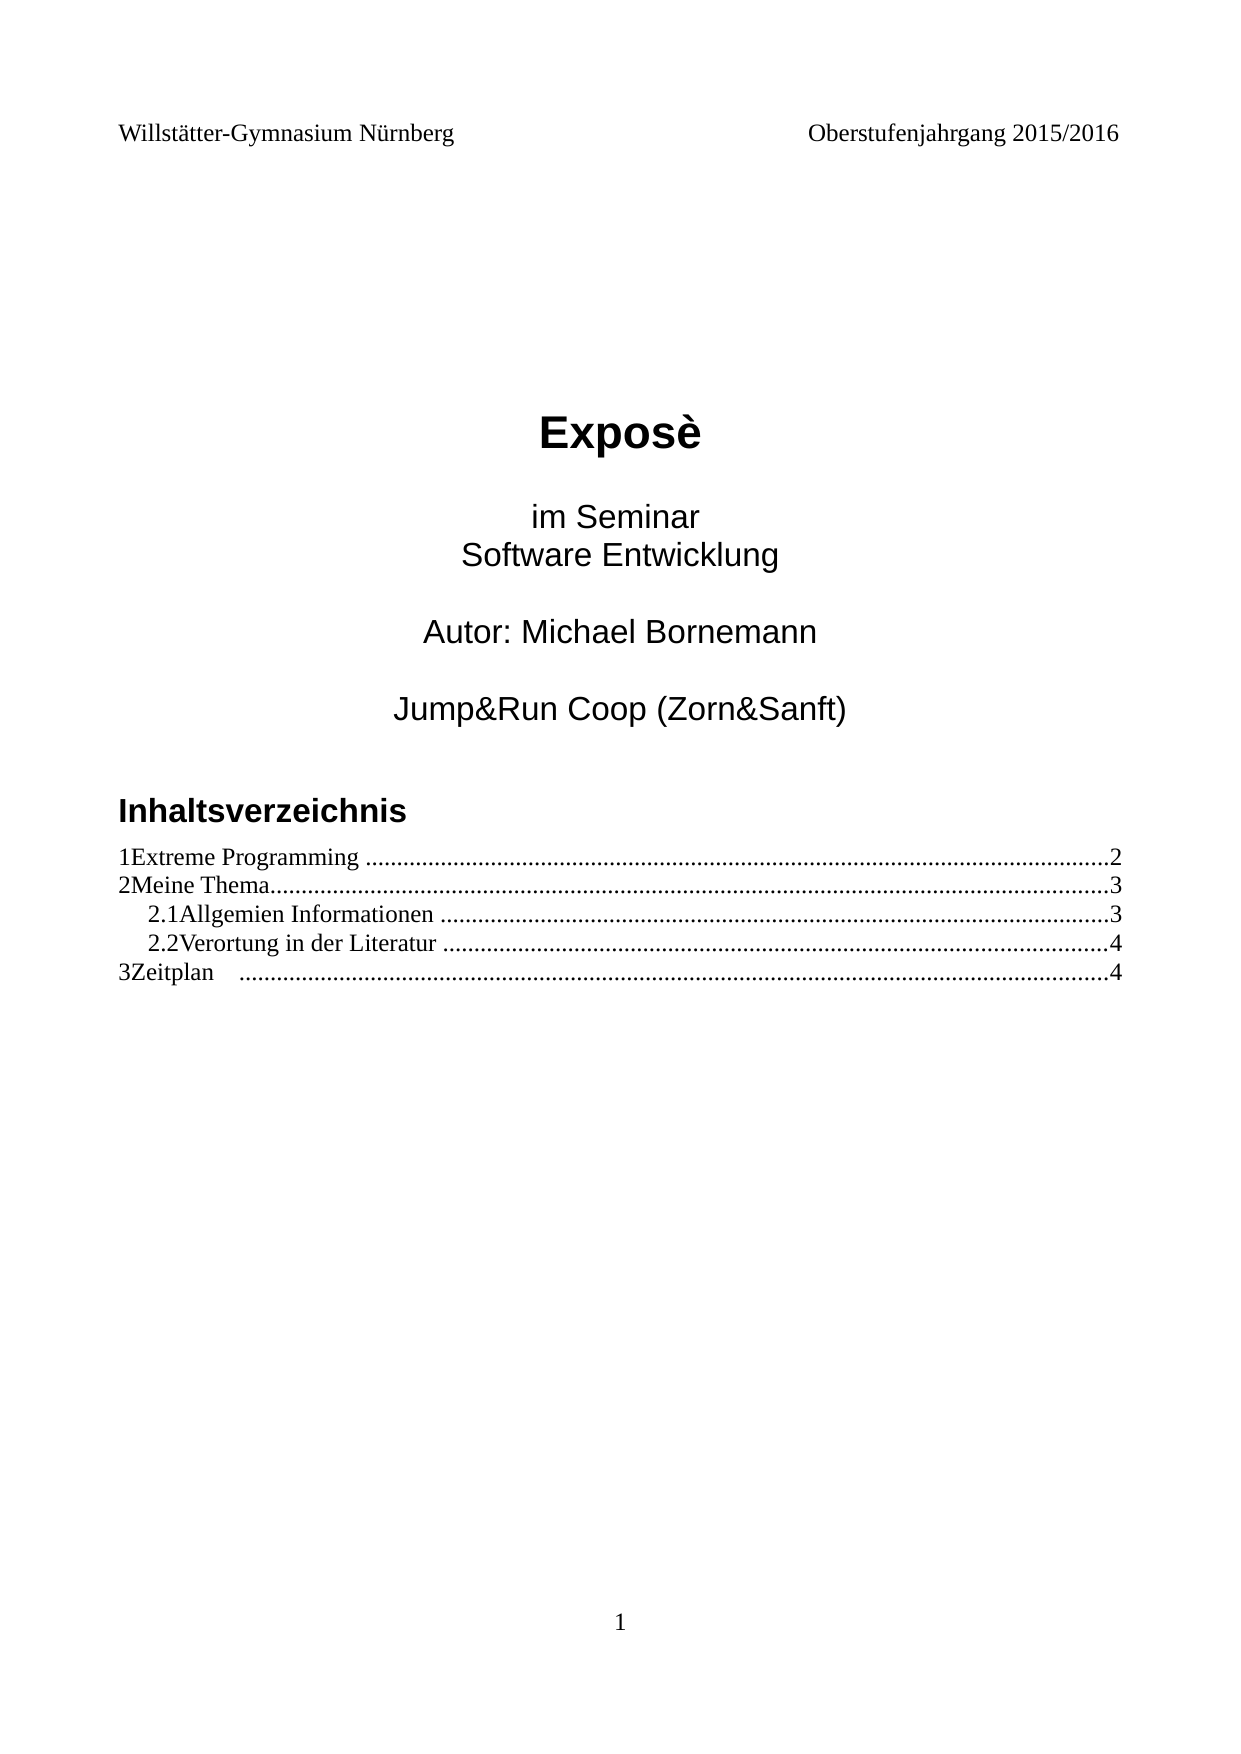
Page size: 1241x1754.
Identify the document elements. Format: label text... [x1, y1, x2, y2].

text Exposè [118, 406, 1122, 458]
text Willstätter-Gymnasium Nürnberg Oberstufenjahrgang 2015/2016 [118, 118, 1122, 147]
text Software Entwicklung [118, 535, 1122, 574]
text 2Meine Thema 3 [118, 871, 1122, 899]
text 3Zeitplan 4 [118, 957, 1122, 986]
text 2.2Verortung in der Literatur 4 [148, 928, 1122, 957]
text 2.1Allgemien Informationen 3 [148, 899, 1122, 928]
text Jump&Run Coop (Zorn&Sanft) [118, 689, 1122, 727]
subtitle Inhaltsverzeichnis [118, 791, 1122, 829]
text im Seminar [118, 497, 1122, 535]
text 1Extreme Programming 2 [118, 842, 1122, 871]
text Autor: Michael Bornemann [118, 612, 1122, 651]
